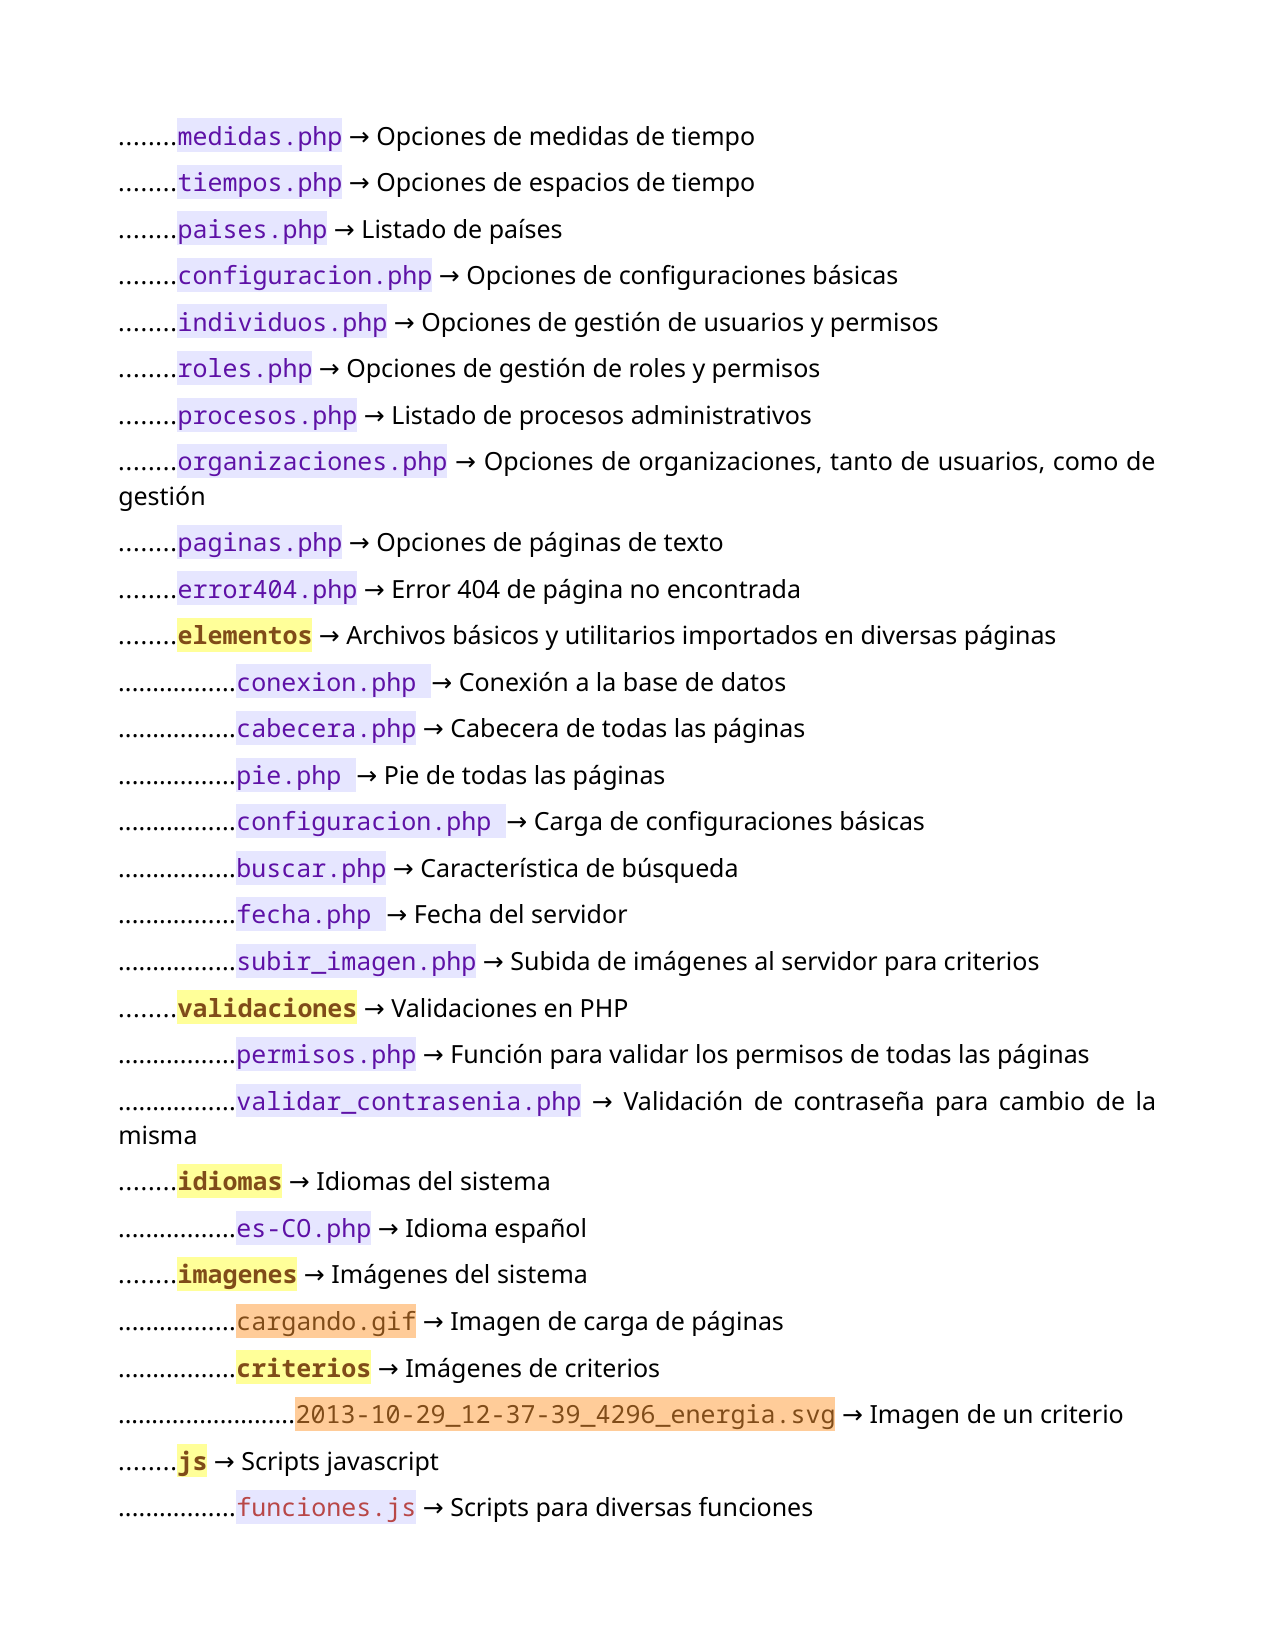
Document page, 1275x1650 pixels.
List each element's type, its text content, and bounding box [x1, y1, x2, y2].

text subir_imagen.php → Subida de imágenes al servidor para criterios [476, 944, 1157, 978]
text es-CO.php → Idioma español [371, 1211, 1157, 1245]
text medidas.php → Opciones de medidas de tiempo [342, 118, 1157, 152]
text individuos.php → Opciones de gestión de usuarios y permisos [387, 304, 1157, 338]
text configuracion.php → Opciones de configuraciones básicas [432, 258, 1157, 292]
text criterios → Imágenes de criterios [118, 1350, 236, 1384]
text idiomas → Idiomas del sistema [118, 1164, 177, 1198]
text procesos.php → Listado de procesos administrativos [118, 397, 1157, 432]
text cabecera.php → Cabecera de todas las páginas [118, 711, 236, 745]
text imagenes → Imágenes del sistema [118, 1257, 177, 1291]
text criterios → Imágenes de criterios [371, 1350, 1157, 1384]
text elementos → Archivos básicos y utilitarios importados en diversas páginas [312, 618, 1157, 652]
text buscar.php → Característica de búsqueda [118, 851, 236, 885]
text cargando.gif → Imagen de carga de páginas [416, 1304, 1157, 1338]
text es-CO.php → Idioma español [118, 1211, 236, 1245]
text organizaciones.php → Opciones de organizaciones, tanto de usuarios, como de gestión [118, 444, 1157, 512]
text fecha.php → Fecha del servidor [118, 897, 236, 931]
text configuracion.php → Carga de configuraciones básicas [118, 804, 236, 838]
text idiomas → Idiomas del sistema [282, 1164, 1157, 1198]
text elementos → Archivos básicos y utilitarios importados en diversas páginas [118, 618, 177, 652]
text configuracion.php → Opciones de configuraciones básicas [118, 258, 177, 292]
text roles.php → Opciones de gestión de roles y permisos [312, 351, 1157, 385]
text cabecera.php → Cabecera de todas las páginas [416, 711, 1157, 745]
text pie.php → Pie de todas las páginas [118, 757, 1157, 792]
text error404.php → Error 404 de página no encontrada [118, 571, 177, 605]
text medidas.php → Opciones de medidas de tiempo [118, 118, 177, 152]
text conexion.php → Conexión a la base de datos [431, 664, 1157, 698]
text js → Scripts javascript [118, 1443, 1157, 1477]
text funciones.js → Scripts para diversas funciones [118, 1490, 236, 1524]
text paises.php → Listado de países [118, 211, 177, 245]
text paginas.php → Opciones de páginas de texto [342, 525, 1157, 559]
text validaciones → Validaciones en PHP [118, 990, 177, 1024]
text conexion.php → Conexión a la base de datos [118, 664, 236, 698]
text cargando.gif → Imagen de carga de páginas [118, 1304, 236, 1338]
text buscar.php → Característica de búsqueda [386, 851, 1157, 885]
text paginas.php → Opciones de páginas de texto [118, 525, 177, 559]
text imagenes → Imágenes del sistema [297, 1257, 1157, 1291]
text funciones.js → Scripts para diversas funciones [416, 1490, 1157, 1524]
text permisos.php → Función para validar los permisos de todas las páginas [118, 1037, 236, 1071]
text tiempos.php → Opciones de espacios de tiempo [118, 165, 177, 199]
text configuracion.php → Carga de configuraciones básicas [506, 804, 1157, 838]
text error404.php → Error 404 de página no encontrada [357, 571, 1157, 605]
text paises.php → Listado de países [327, 211, 1157, 245]
text 2013-10-29_12-37-39_4296_energia.svg → Imagen de un criterio [118, 1397, 295, 1431]
text validar_contrasenia.php → Validación de contraseña para cambio de la misma [118, 1083, 1157, 1152]
text permisos.php → Función para validar los permisos de todas las páginas [416, 1037, 1157, 1071]
text tiempos.php → Opciones de espacios de tiempo [342, 165, 1157, 199]
text validaciones → Validaciones en PHP [357, 990, 1157, 1024]
text fecha.php → Fecha del servidor [386, 897, 1157, 931]
text subir_imagen.php → Subida de imágenes al servidor para criterios [118, 944, 236, 978]
text 2013-10-29_12-37-39_4296_energia.svg → Imagen de un criterio [835, 1397, 1157, 1431]
text roles.php → Opciones de gestión de roles y permisos [118, 351, 177, 385]
text individuos.php → Opciones de gestión de usuarios y permisos [118, 304, 177, 338]
